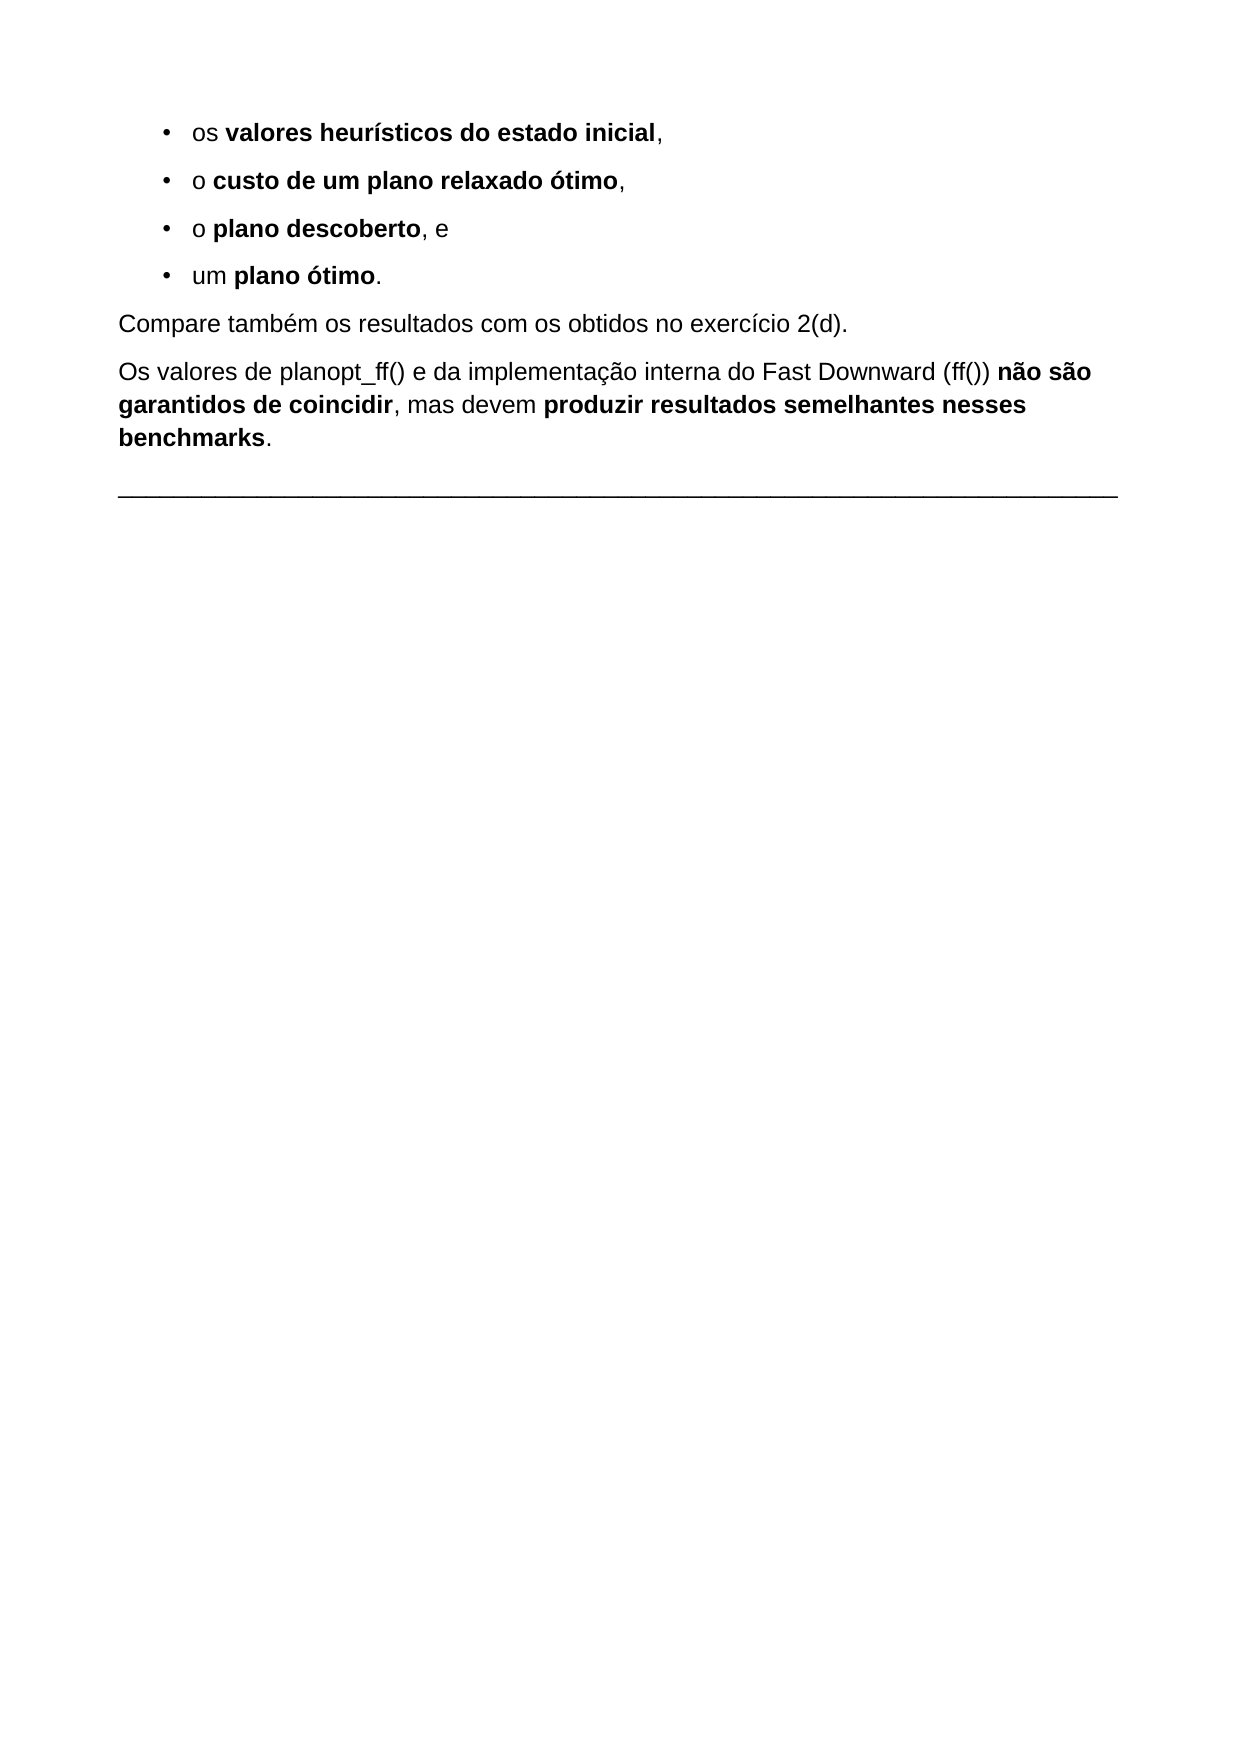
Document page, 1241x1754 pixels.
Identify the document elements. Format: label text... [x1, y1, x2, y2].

text ________________________________________________________________________ [118, 470, 1122, 499]
list o custo de um plano relaxado ótimo, [162, 166, 1122, 195]
text Compare também os resultados com os obtidos no exercício 2(d). [118, 309, 1122, 338]
text Os valores de planopt_ff() e da implementação interna do Fast Downward (ff()) não são garantidos de coincidir, mas devem produzir resultados semelhantes nesses benchmarks. [118, 357, 1122, 451]
list um plano ótimo. [162, 261, 1122, 290]
list os valores heurísticos do estado inicial, [162, 118, 1122, 147]
list o plano descoberto, e [162, 213, 1122, 242]
